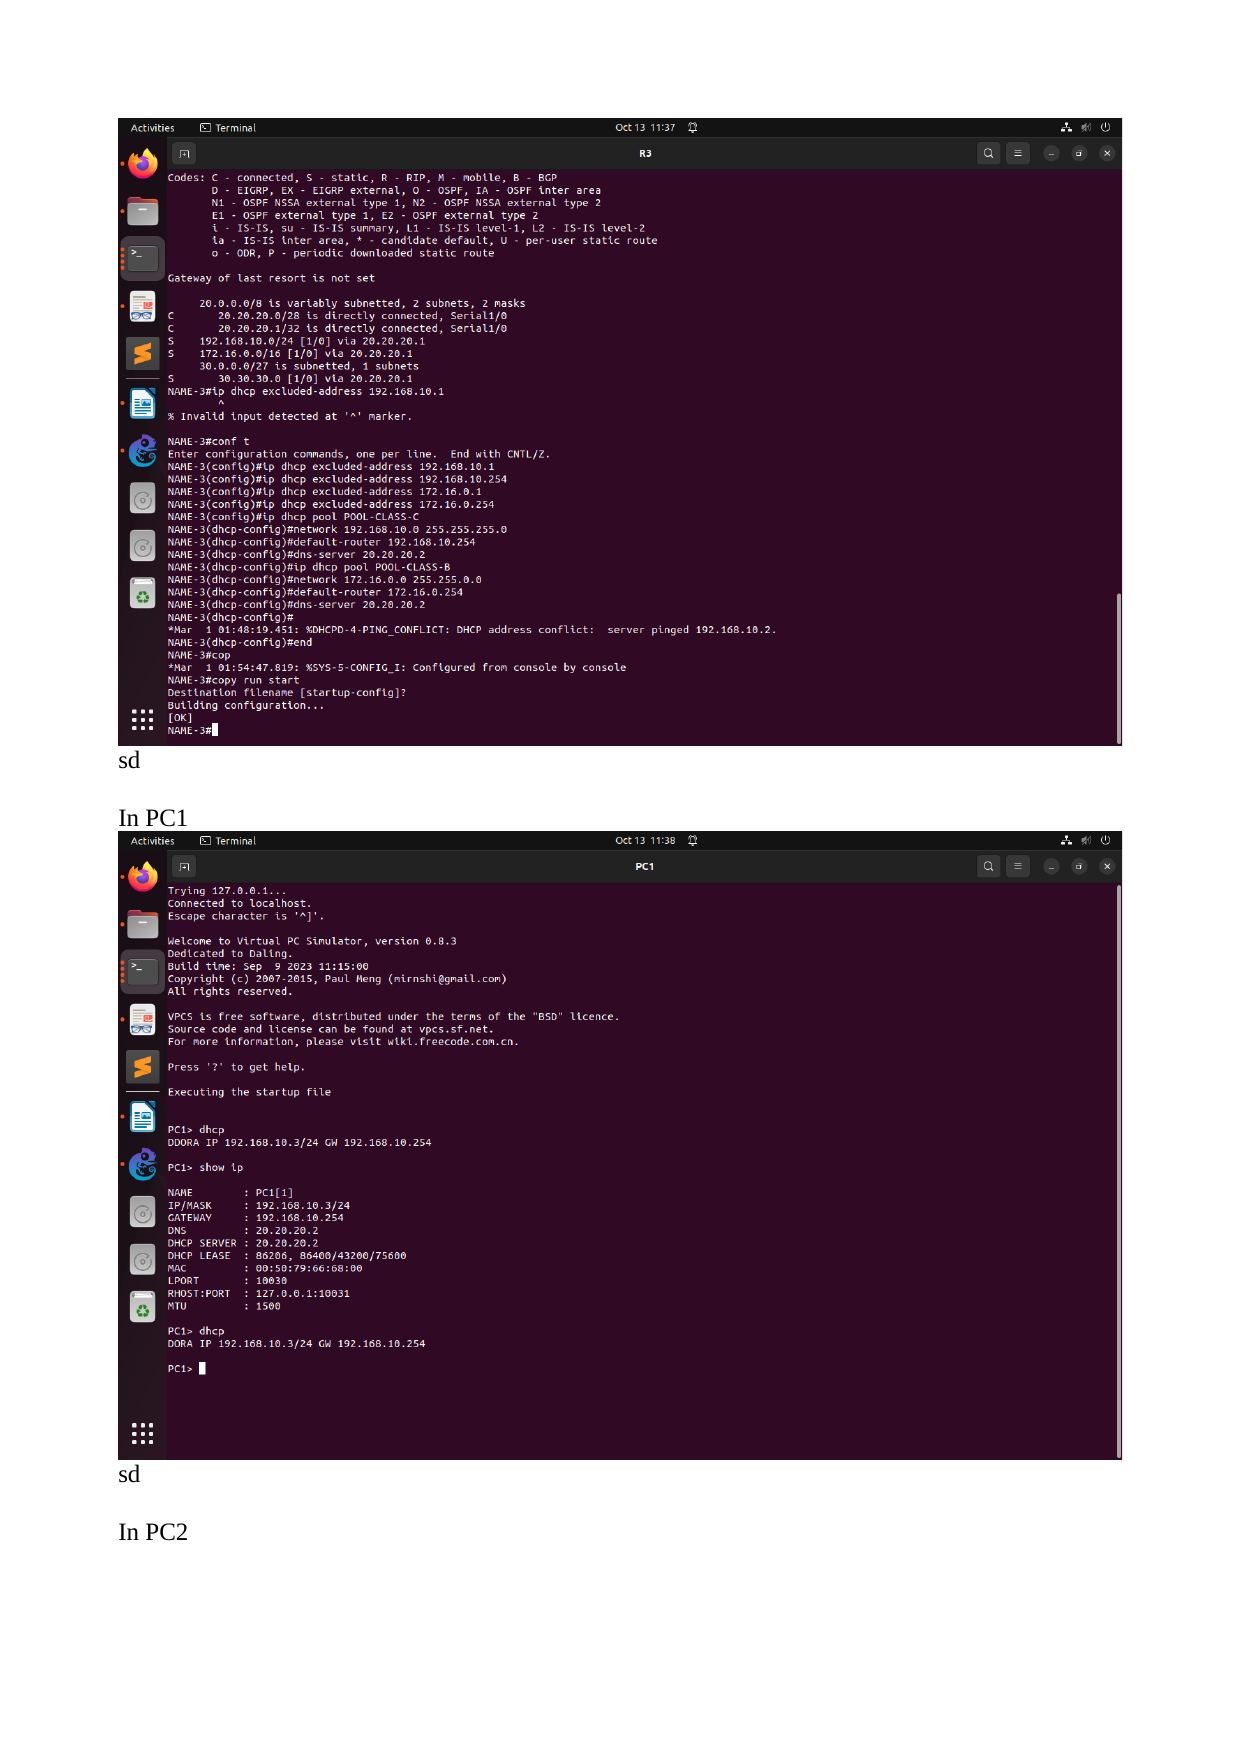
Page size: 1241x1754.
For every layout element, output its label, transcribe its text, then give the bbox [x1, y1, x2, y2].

text In PC1 [118, 803, 1122, 831]
text sd [118, 746, 1122, 774]
text In PC2 [118, 1517, 1122, 1545]
picture [118, 118, 1123, 746]
picture [118, 831, 1123, 1460]
text sd [118, 1460, 1122, 1488]
